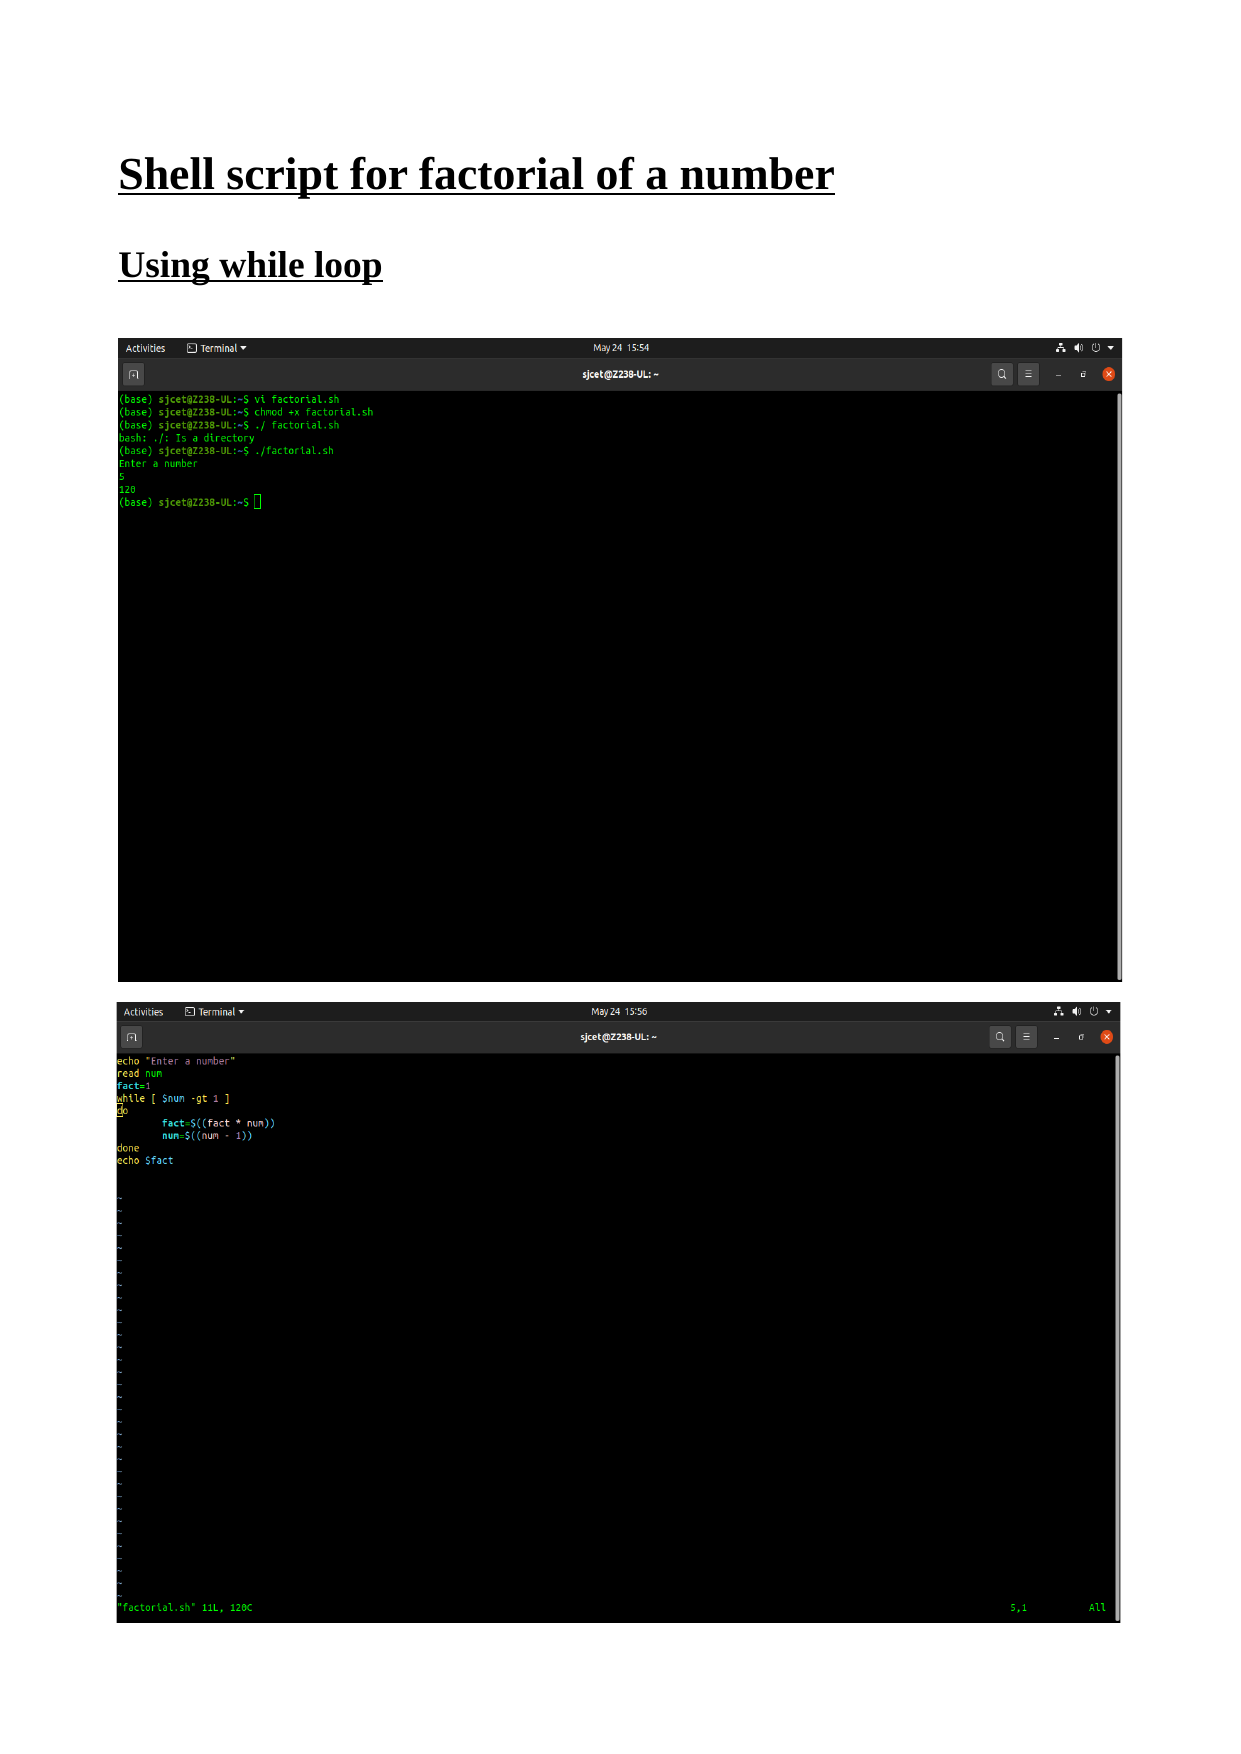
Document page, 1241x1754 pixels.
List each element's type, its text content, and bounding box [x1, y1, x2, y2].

picture [118, 338, 1123, 982]
text Using while loop [118, 243, 1122, 286]
text Shell script for factorial of a number [118, 147, 1122, 199]
picture [116, 1002, 1121, 1623]
